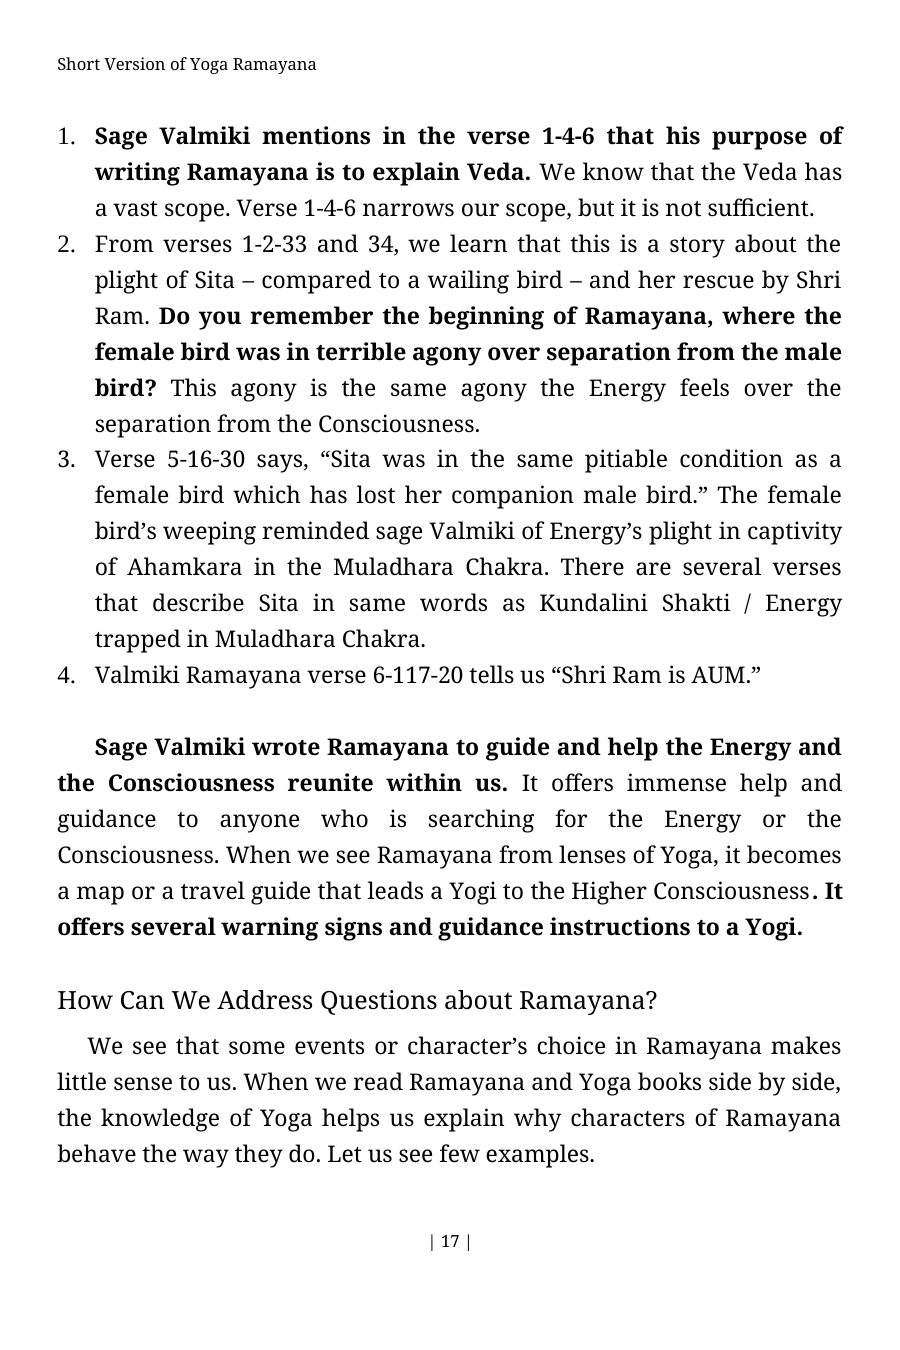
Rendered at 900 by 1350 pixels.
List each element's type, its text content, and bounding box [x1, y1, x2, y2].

subtitle How Can We Address Questions about Ramayana? [57, 982, 843, 1017]
text We see that some events or character’s choice in Ramayana makes little sense to us. When we read Ramayana and Yoga books side by side, the knowledge of Yoga helps us explain why characters of Ramayana behave the way they do. Let us see few examples. [57, 1030, 843, 1169]
list Valmiki Ramayana verse 6-117-20 tells us “Shri Ram is AUM.” [57, 659, 843, 690]
list From verses 1-2-33 and 34, we learn that this is a story about the plight of Sita – compared to a wailing bird – and her rescue by Shri Ram. Do you remember the beginning of Ramayana, where the female bird was in terrible agony over separation from the male bird? This agony is the same agony the Energy feels over the separation from the Consciousness. [57, 228, 843, 439]
list Verse 5-16-30 says, “Sita was in the same pitiable condition as a female bird which has lost her companion male bird.” The female bird’s weeping reminded sage Valmiki of Energy’s plight in captivity of Ahamkara in the Muladhara Chakra. There are several verses that describe Sita in same words as Kundalini Shakti / Energy trapped in Muladhara Chakra. [57, 443, 843, 654]
text Sage Valmiki wrote Ramayana to guide and help the Energy and the Consciousness reunite within us. It offers immense help and guidance to anyone who is searching for the Energy or the Consciousness. When we see Ramayana from lenses of Yoga, it becomes a map or a travel guide that leads a Yogi to the Higher Consciousness. It offers several warning signs and guidance instructions to a Yogi. [57, 731, 843, 942]
list Sage Valmiki mentions in the verse 1-4-6 that his purpose of writing Ramayana is to explain Veda. We know that the Veda has a vast scope. Verse 1-4-6 narrows our scope, but it is not sufficient. [57, 120, 843, 223]
